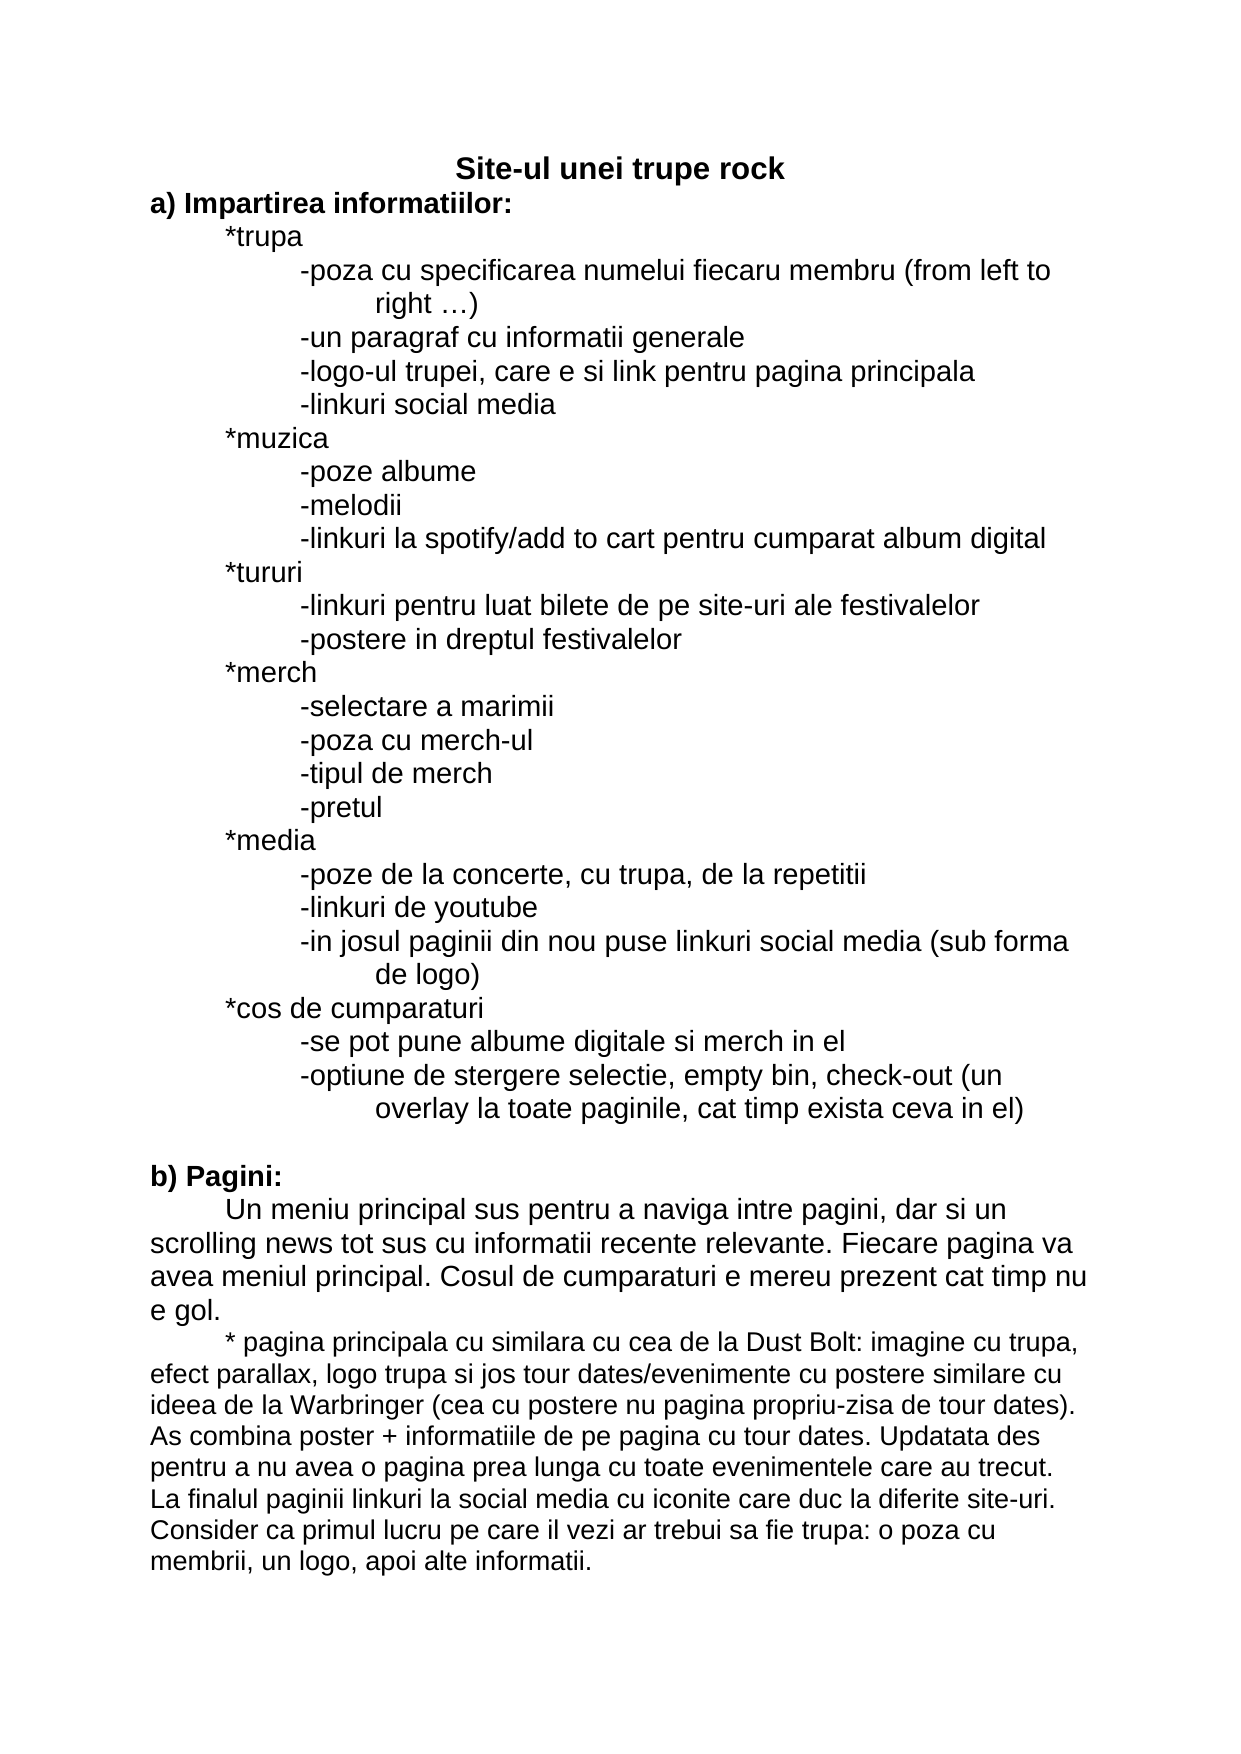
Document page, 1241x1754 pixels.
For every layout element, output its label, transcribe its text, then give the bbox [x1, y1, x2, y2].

text -logo-ul trupei, care e si link pentru pagina principala [150, 354, 1090, 387]
text -linkuri de youtube [225, 890, 1090, 924]
text -poze de la concerte, cu trupa, de la repetitii [225, 857, 1090, 890]
text -optiune de stergere selectie, empty bin, check-out (un [150, 1058, 1090, 1092]
text de logo) [300, 957, 1090, 991]
text -poze albume [150, 454, 1090, 488]
text overlay la toate paginile, cat timp exista ceva in el) [300, 1092, 1090, 1125]
text -linkuri social media [150, 387, 1090, 421]
text -linkuri la spotify/add to cart pentru cumparat album digital [225, 521, 1090, 555]
text -un paragraf cu informatii generale [150, 320, 1090, 354]
text * pagina principala cu similara cu cea de la Dust Bolt: imagine cu trupa, efect parallax, logo trupa si jos tour dates/evenimente cu postere similare cu ideea de la Warbringer (cea cu postere nu pagina propriu-zisa de tour dates). [150, 1326, 1090, 1420]
text -tipul de merch [225, 756, 1090, 790]
text Un meniu principal sus pentru a naviga intre pagini, dar si un scrolling news tot sus cu informatii recente relevante. Fiecare pagina va avea meniul principal. Cosul de cumparaturi e mereu prezent cat timp nu e gol. [150, 1192, 1090, 1326]
text *merch [150, 656, 1090, 689]
text -melodii [225, 488, 1090, 521]
text *media [225, 823, 1090, 857]
text *muzica [150, 421, 1090, 454]
text *trupa [150, 219, 1090, 253]
text Site-ul unei trupe rock [150, 150, 1090, 186]
text *tururi [150, 555, 1090, 588]
text b) Pagini: [150, 1159, 1090, 1192]
text -poza cu merch-ul [225, 723, 1090, 756]
text -postere in dreptul festivalelor [150, 622, 1090, 656]
text -in josul paginii din nou puse linkuri social media (sub forma [225, 924, 1090, 957]
text -poza cu specificarea numelui fiecaru membru (from left to [150, 253, 1090, 287]
text *cos de cumparaturi [150, 991, 1090, 1024]
text right …) [300, 287, 1090, 320]
text a) Impartirea informatiilor: [150, 186, 1090, 219]
text -pretul [225, 790, 1090, 823]
text As combina poster + informatiile de pe pagina cu tour dates. Updatata des pentru a nu avea o pagina prea lunga cu toate evenimentele care au trecut. La finalul paginii linkuri la social media cu iconite care duc la diferite site-uri. Consider ca primul lucru pe care il vezi ar trebui sa fie trupa: o poza cu membrii, un logo, apoi alte informatii. [150, 1420, 1090, 1576]
text -selectare a marimii [150, 689, 1090, 723]
text -linkuri pentru luat bilete de pe site-uri ale festivalelor [150, 588, 1090, 622]
text -se pot pune albume digitale si merch in el [150, 1024, 1090, 1058]
